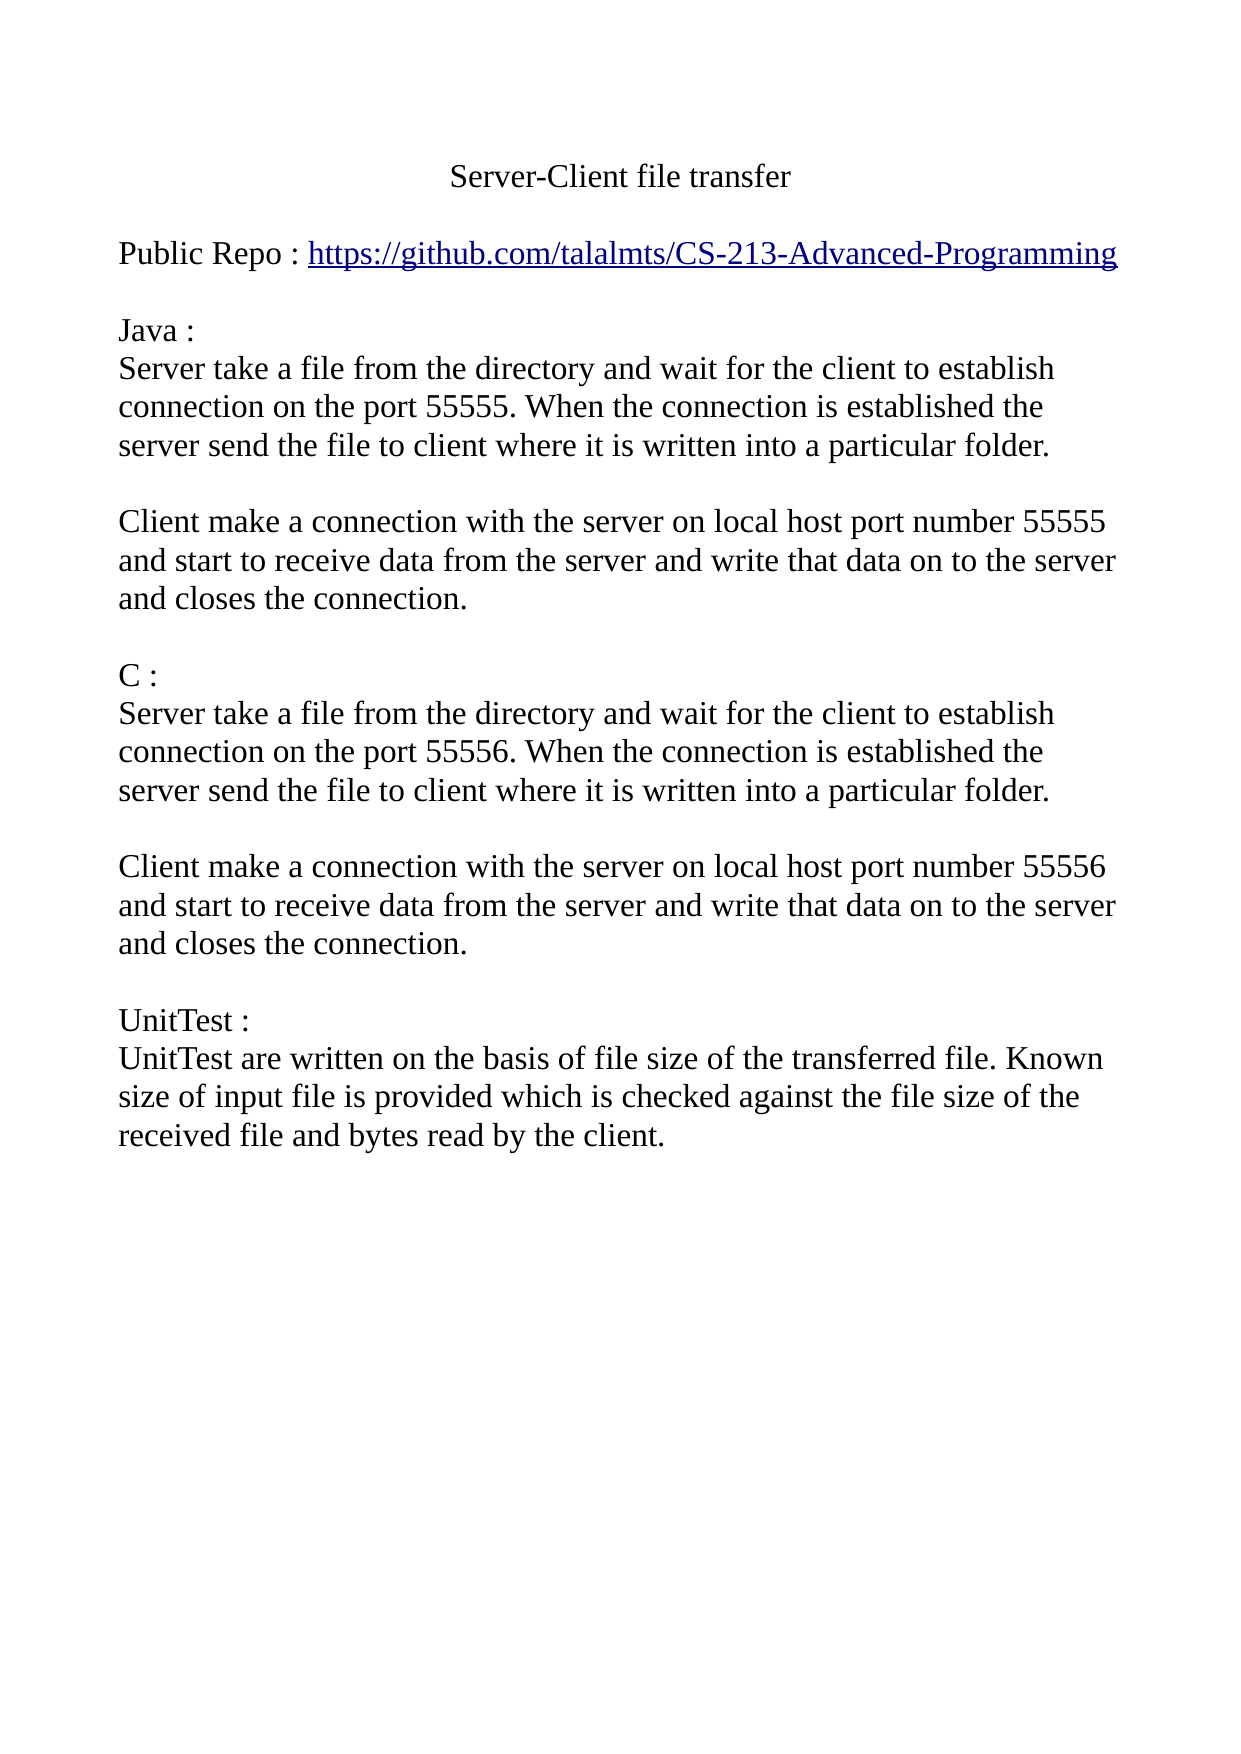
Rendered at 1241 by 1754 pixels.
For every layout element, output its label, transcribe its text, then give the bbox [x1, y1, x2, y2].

text Java : [118, 310, 1122, 348]
text Server take a file from the directory and wait for the client to establish connection on the port 55556. When the connection is established the server send the file to client where it is written into a particular folder. [118, 693, 1122, 808]
text Server take a file from the directory and wait for the client to establish connection on the port 55555. When the connection is established the server send the file to client where it is written into a particular folder. [118, 348, 1122, 463]
text Client make a connection with the server on local host port number 55556 and start to receive data from the server and write that data on to the server and closes the connection. [118, 846, 1122, 961]
text Server-Client file transfer [118, 156, 1122, 195]
text UnitTest : [118, 1000, 1122, 1038]
text Client make a connection with the server on local host port number 55555 and start to receive data from the server and write that data on to the server and closes the connection. [118, 501, 1122, 616]
text C : [118, 655, 1122, 693]
text Public Repo : https://github.com/talalmts/CS-213-Advanced-Programming [118, 233, 1122, 271]
text UnitTest are written on the basis of file size of the transferred file. Known size of input file is provided which is checked against the file size of the received file and bytes read by the client. [118, 1038, 1122, 1153]
